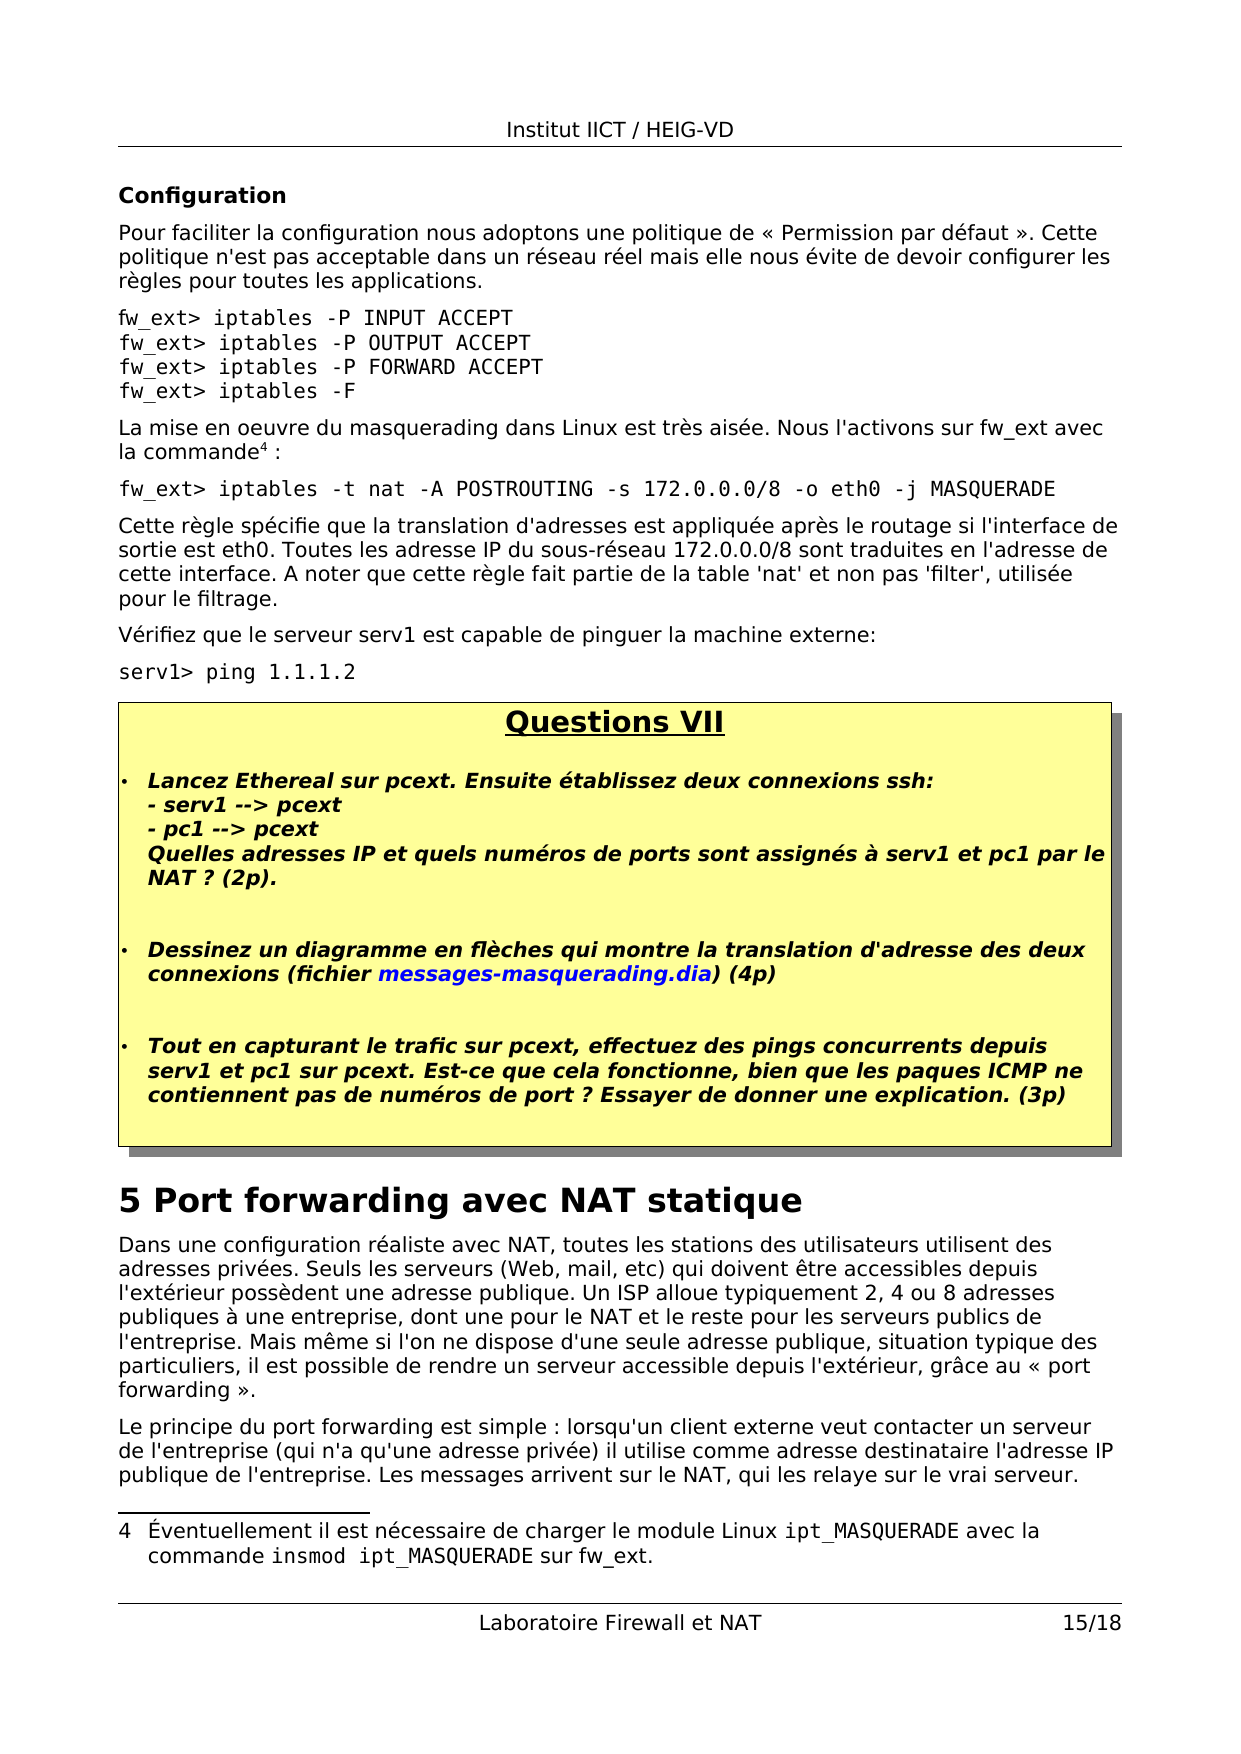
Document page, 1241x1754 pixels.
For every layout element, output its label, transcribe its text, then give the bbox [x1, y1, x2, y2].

text Le principe du port forwarding est simple : lorsqu'un client externe veut contacter un serveur de l'entreprise (qui n'a qu'une adresse privée) il utilise comme adresse destinataire l'adresse IP publique de l'entreprise. Les messages arrivent sur le NAT, qui les relaye sur le vrai serveur. [118, 1415, 1122, 1488]
list Dessinez un diagramme en flèches qui montre la translation d'adresse des deux connexions (fichier messages-masquerading.dia) (4p) [119, 935, 1111, 987]
text Cette règle spécifie que la translation d'adresses est appliquée après le routage si l'interface de sortie est eth0. Toutes les adresse IP du sous-réseau 172.0.0.0/8 sont traduites en l'adresse de cette interface. A noter que cette règle fait partie de la table 'nat' et non pas 'filter', utilisée pour le filtrage. [118, 514, 1122, 611]
text fw_ext> iptables -t nat -A POSTROUTING -s 172.0.0.0/8 -o eth0 -j MASQUERADE [118, 477, 1122, 501]
subtitle Port forwarding avec NAT statique [118, 1182, 1122, 1220]
text fw_ext> iptables -P INPUT ACCEPT fw_ext> iptables -P OUTPUT ACCEPT fw_ext> iptables -P FORWARD ACCEPT fw_ext> iptables -F [118, 306, 1122, 403]
list Tout en capturant le trafic sur pcext, effectuez des pings concurrents depuis serv1 et pc1 sur pcext. Est-ce que cela fonctionne, bien que les paques ICMP ne contiennent pas de numéros de port ? Essayer de donner une explication. (3p) [119, 1031, 1111, 1107]
text Éventuellement il est nécessaire de charger le module Linux ipt_MASQUERADE avec la commande insmod ipt_MASQUERADE sur fw_ext. [118, 1519, 1122, 1568]
text Vérifiez que le serveur serv1 est capable de pinguer la machine externe: [118, 623, 1122, 648]
text serv1> ping 1.1.1.2 [118, 660, 1122, 684]
list Lancez Ethereal sur pcext. Ensuite établissez deux connexions ssh: - serv1 --> pcext - pc1 --> pcext Quelles adresses IP et quels numéros de ports sont assignés à serv1 et pc1 par le NAT ? (2p). [119, 766, 1111, 890]
subtitle Configuration [118, 183, 1122, 209]
text Pour faciliter la configuration nous adoptons une politique de « Permission par défaut ». Cette politique n'est pas acceptable dans un réseau réel mais elle nous évite de devoir configurer les règles pour toutes les applications. [118, 221, 1122, 294]
subtitle Questions VII [119, 703, 1111, 739]
text La mise en oeuvre du masquerading dans Linux est très aisée. Nous l'activons sur fw_ext avec la commande : [118, 416, 1122, 464]
text Dans une configuration réaliste avec NAT, toutes les stations des utilisateurs utilisent des adresses privées. Seuls les serveurs (Web, mail, etc) qui doivent être accessibles depuis l'extérieur possèdent une adresse publique. Un ISP alloue typiquement 2, 4 ou 8 adresses publiques à une entreprise, dont une pour le NAT et le reste pour les serveurs publics de l'entreprise. Mais même si l'on ne dispose d'une seule adresse publique, situation typique des particuliers, il est possible de rendre un serveur accessible depuis l'extérieur, grâce au « port forwarding ». [118, 1233, 1122, 1403]
